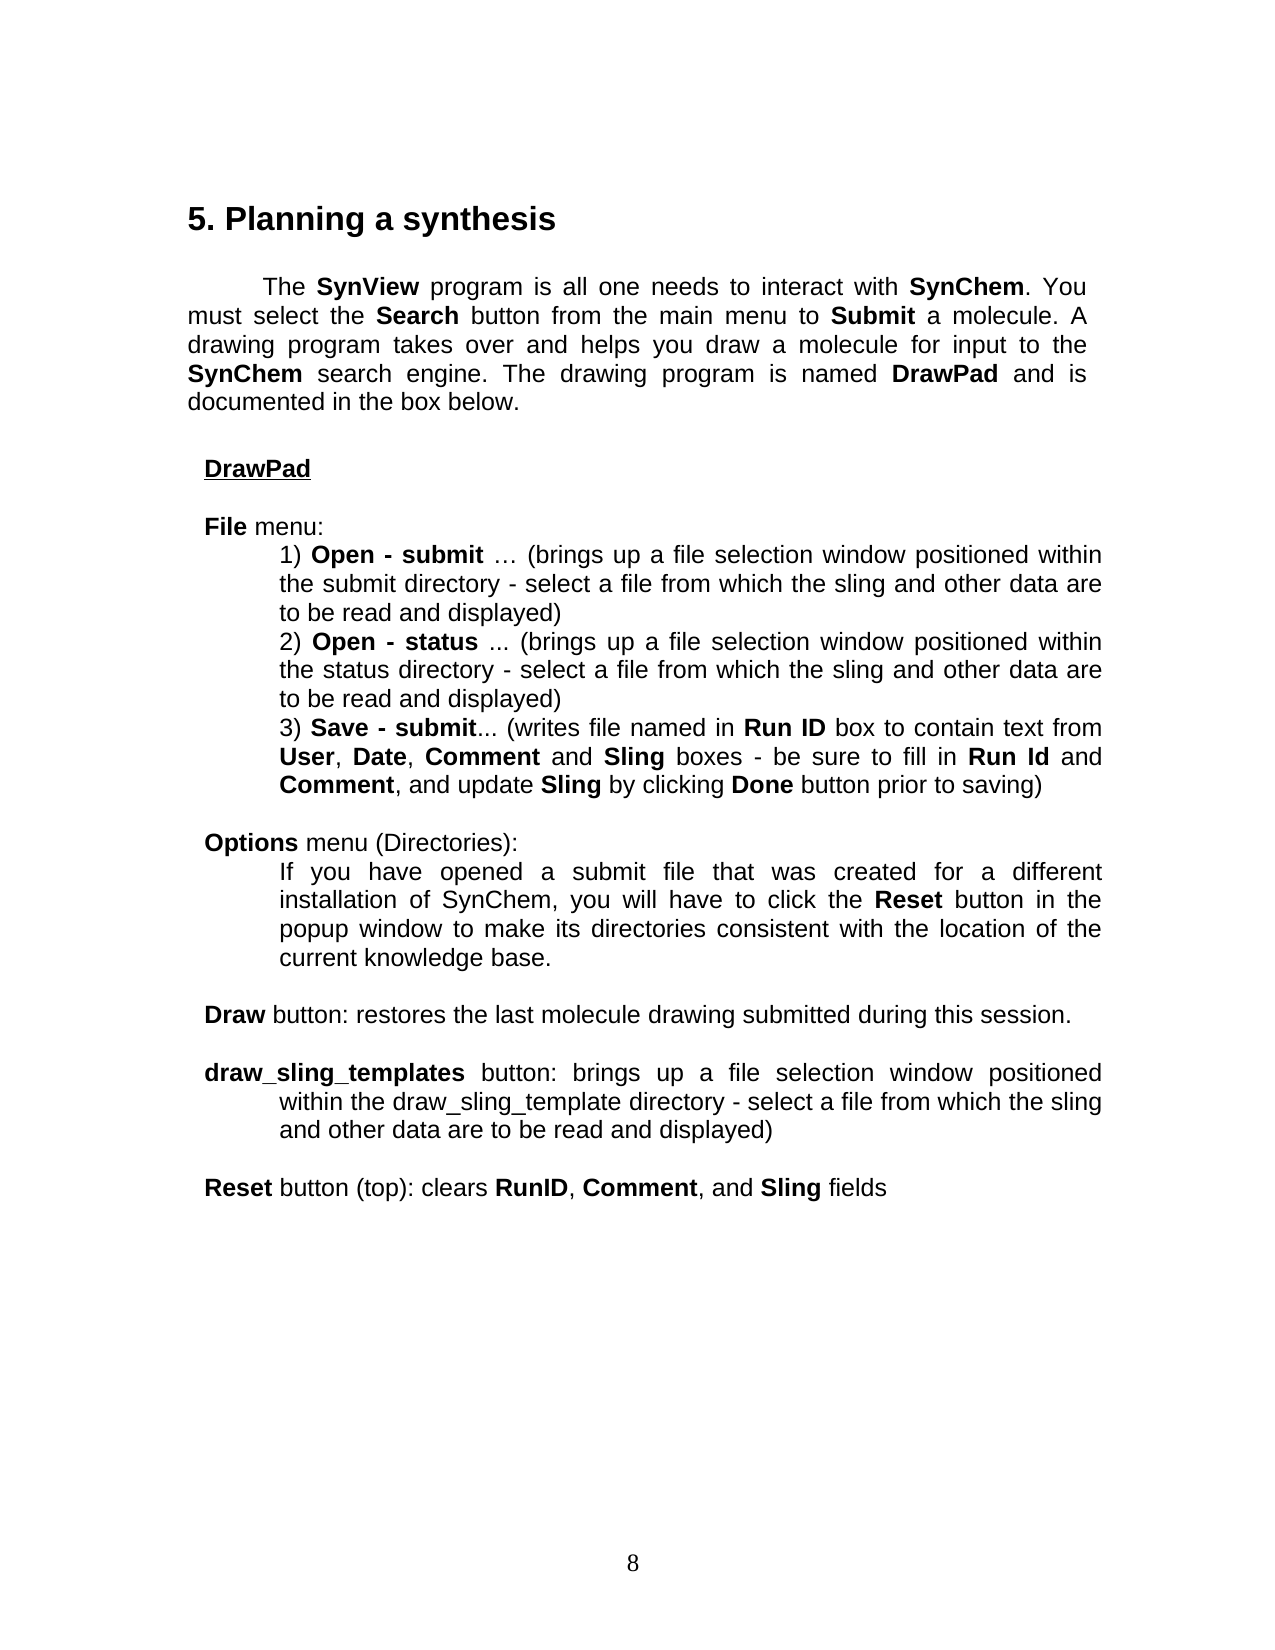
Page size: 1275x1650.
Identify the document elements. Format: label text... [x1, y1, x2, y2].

subtitle 5. Planning a synthesis [187, 199, 1087, 237]
text draw_sling_templates button: brings up a file selection window positioned within the draw_sling_template directory - select a file from which the sling and other data are to be read and displayed) [204, 1058, 1102, 1144]
text 2) Open - status ... (brings up a file selection window positioned within the status directory - select a file from which the sling and other data are to be read and displayed) [204, 627, 1102, 713]
text DrawPad [204, 454, 1102, 483]
text If you have opened a submit file that was created for a different installation of SynChem, you will have to click the Reset button in the popup window to make its directories consistent with the location of the current knowledge base. [204, 857, 1102, 972]
text Options menu (Directories): [204, 828, 1102, 857]
text The SynView program is all one needs to interact with SynChem. You must select the Search button from the main menu to Submit a molecule. A drawing program takes over and helps you draw a molecule for input to the SynChem search engine. The drawing program is named DrawPad and is documented in the box below. [187, 272, 1087, 416]
text File menu: [204, 512, 1102, 540]
text Reset button (top): clears RunID, Comment, and Sling fields [204, 1173, 1102, 1202]
text 3) Save - submit... (writes file named in Run ID box to contain text from User, Date, Comment and Sling boxes - be sure to fill in Run Id and Comment, and update Sling by clicking Done button prior to saving) [204, 713, 1102, 799]
text Draw button: restores the last molecule drawing submitted during this session. [204, 1000, 1102, 1029]
text 1) Open - submit … (brings up a file selection window positioned within the submit directory - select a file from which the sling and other data are to be read and displayed) [204, 540, 1102, 627]
